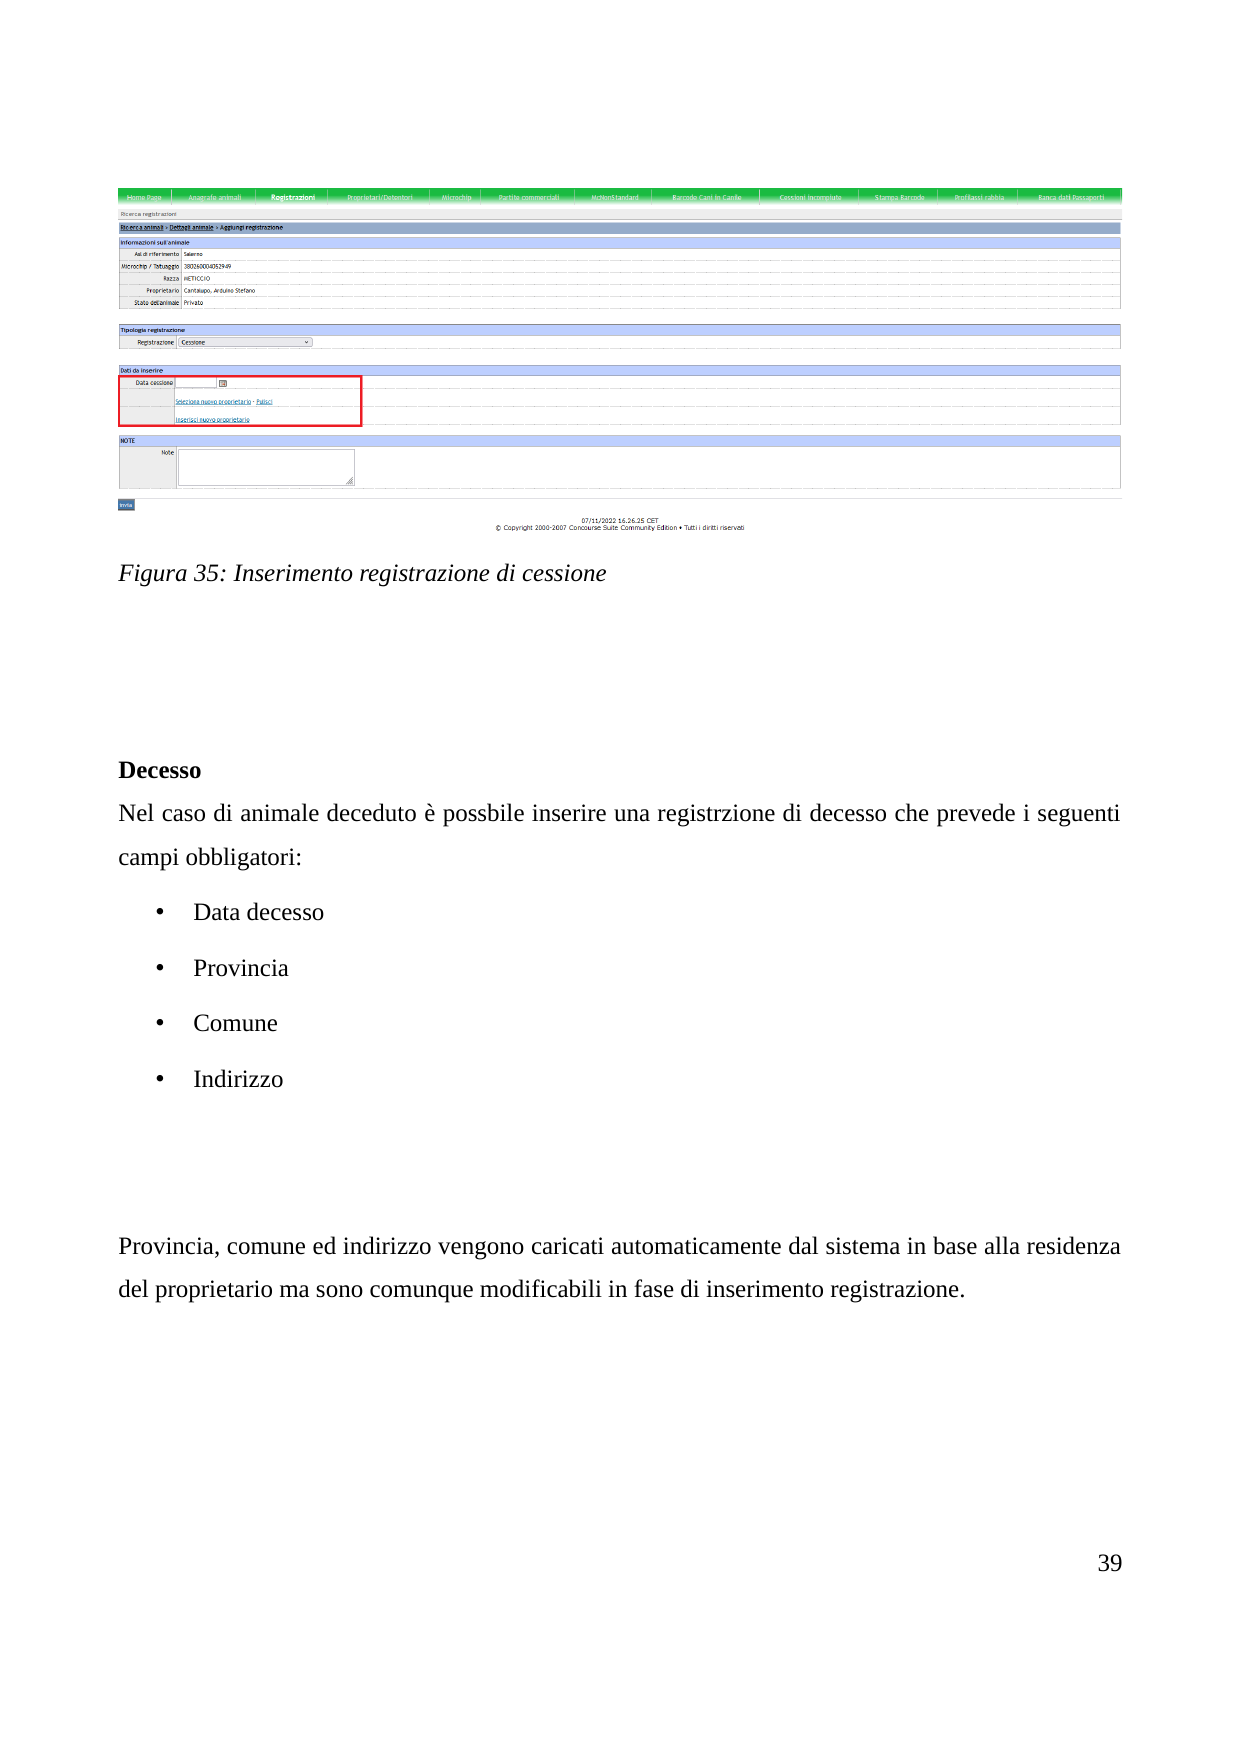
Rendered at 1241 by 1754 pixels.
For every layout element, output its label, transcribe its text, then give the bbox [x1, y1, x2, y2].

text Provincia, comune ed indirizzo vengono caricati automaticamente dal sistema in base alla residenza del proprietario ma sono comunque modificabili in fase di inserimento registrazione. [118, 1231, 1122, 1303]
list Comune [156, 1008, 1122, 1037]
list Data decesso [156, 897, 1122, 926]
text Figura 35: Inserimento registrazione di cessione [118, 558, 1122, 587]
text Decesso Nel caso di animale deceduto è possbile inserire una registrzione di decesso che prevede i seguenti campi obbligatori: [118, 712, 1122, 870]
list Provincia [156, 953, 1122, 982]
picture [118, 188, 1123, 558]
list Indirizzo [156, 1064, 1122, 1093]
